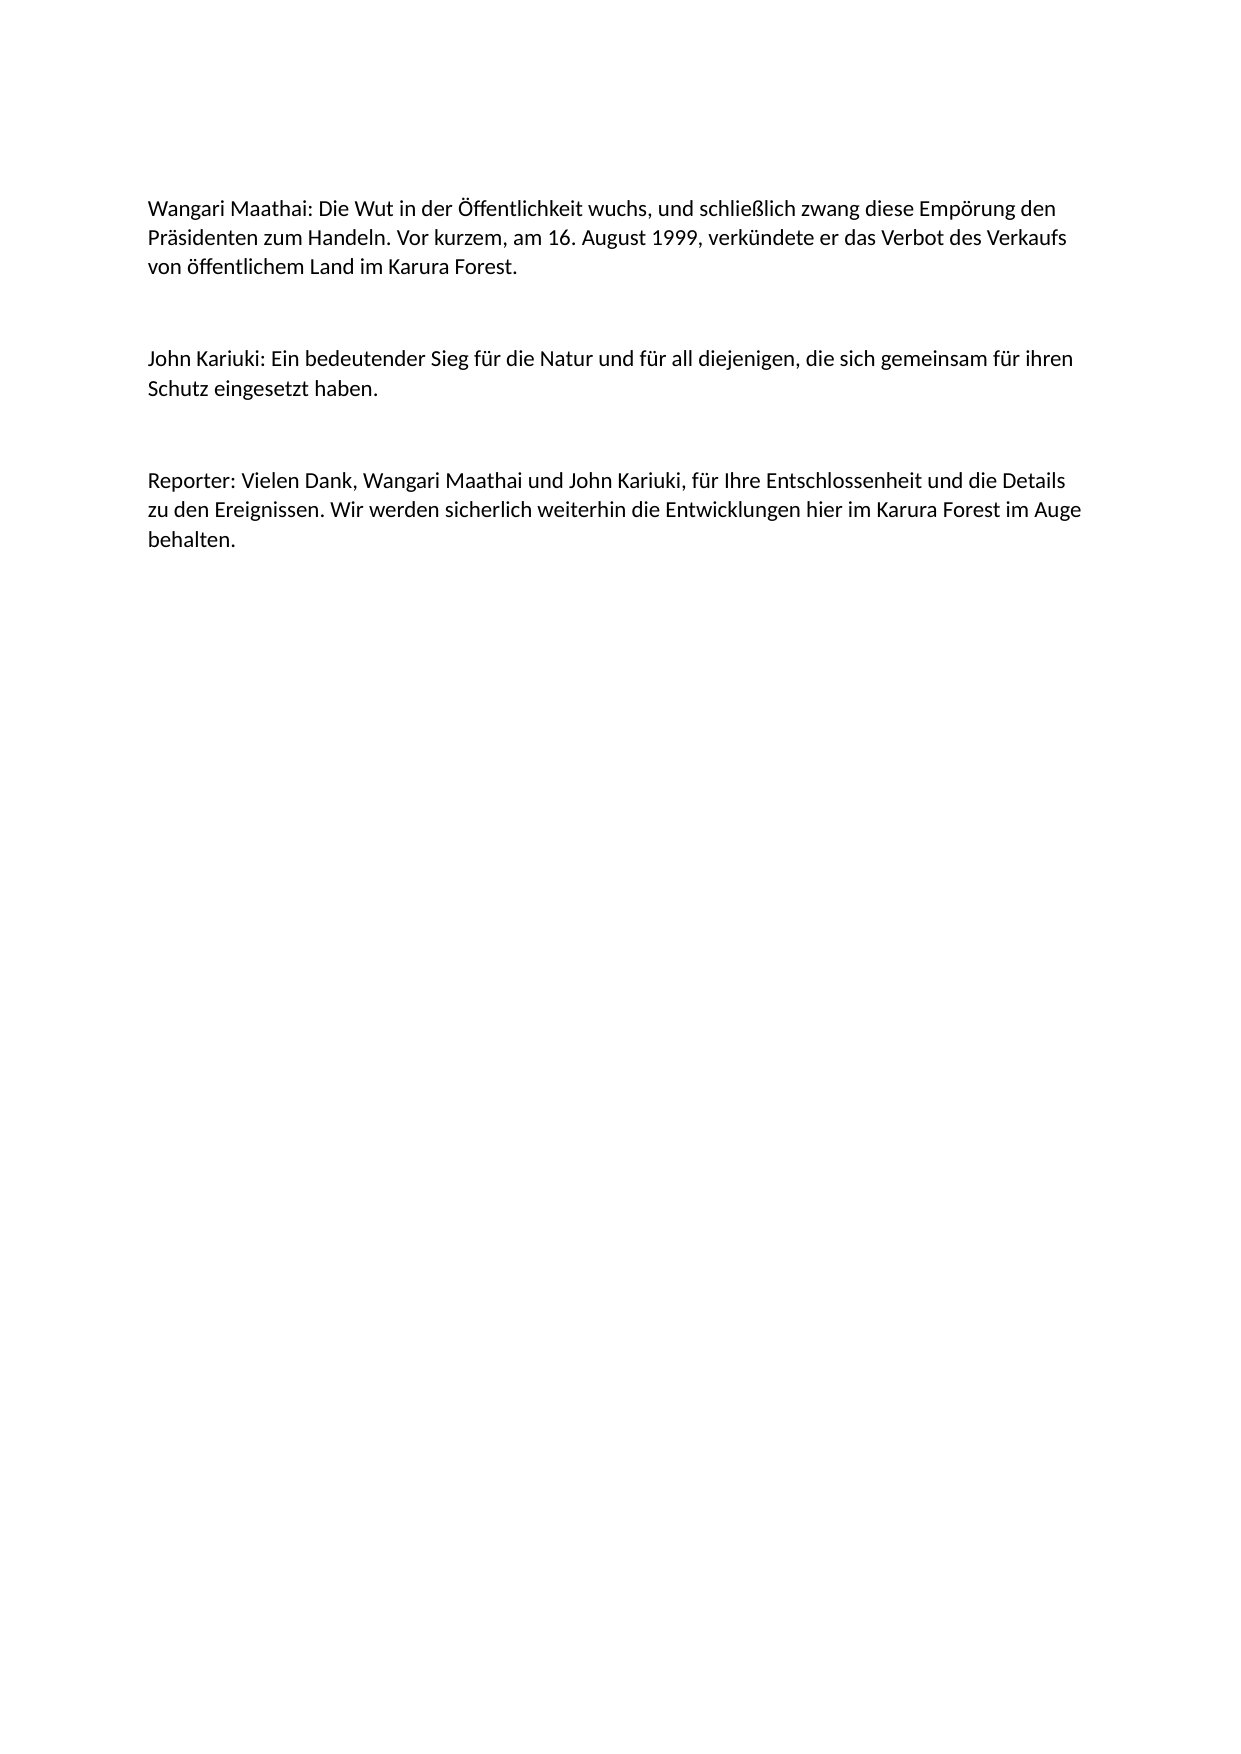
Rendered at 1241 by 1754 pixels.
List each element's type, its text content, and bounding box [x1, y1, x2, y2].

text Wangari Maathai: Die Wut in der Öffentlichkeit wuchs, und schließlich zwang diese Empörung den Präsidenten zum Handeln. Vor kurzem, am 16. August 1999, verkündete er das Verbot des Verkaufs von öffentlichem Land im Karura Forest. [148, 194, 1093, 280]
text Reporter: Vielen Dank, Wangari Maathai und John Kariuki, für Ihre Entschlossenheit und die Details zu den Ereignissen. Wir werden sicherlich weiterhin die Entwicklungen hier im Karura Forest im Auge behalten. [148, 466, 1093, 553]
text John Kariuki: Ein bedeutender Sieg für die Natur und für all diejenigen, die sich gemeinsam für ihren Schutz eingesetzt haben. [148, 344, 1093, 402]
